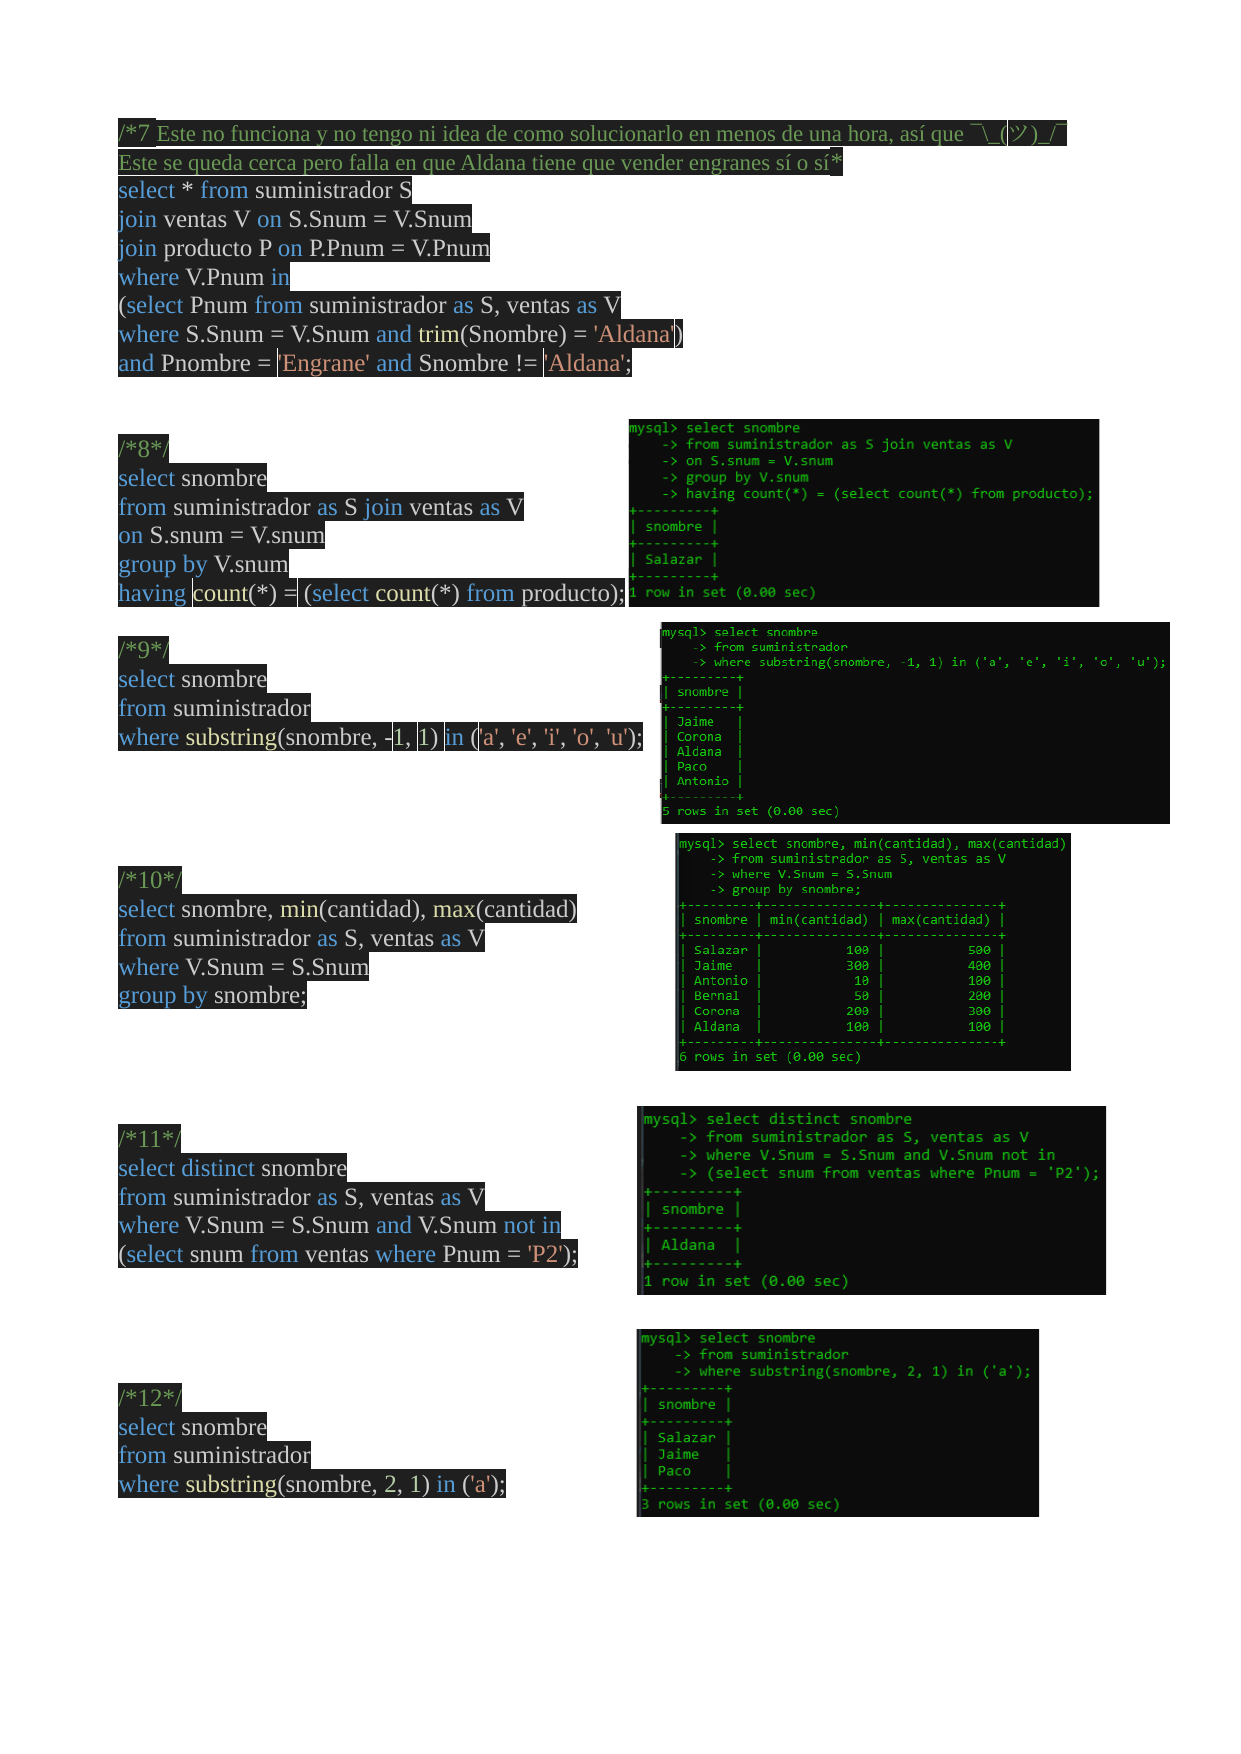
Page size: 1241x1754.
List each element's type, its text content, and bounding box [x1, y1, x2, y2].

text from suministrador [118, 693, 659, 722]
text group by V.snum [118, 549, 628, 578]
picture [628, 419, 1100, 607]
text [1040, 1383, 1122, 1412]
text group by snombre; [118, 981, 675, 1009]
text from suministrador as S, ventas as V [118, 923, 675, 952]
text [1071, 894, 1122, 923]
text on S.snum = V.snum [118, 521, 628, 549]
text [1100, 549, 1122, 578]
text where V.Snum = S.Snum and V.Snum not in [118, 1211, 637, 1239]
text select distinct snombre [118, 1153, 637, 1182]
text [1100, 434, 1122, 463]
text /*12*/ [118, 1383, 636, 1412]
text select * from suministrador S [118, 176, 1122, 204]
text [1100, 521, 1122, 549]
text [1040, 1469, 1122, 1498]
picture [636, 1329, 1040, 1517]
text [1071, 866, 1122, 894]
text having count(*) = (select count(*) from producto); [118, 578, 628, 607]
text select snombre [118, 463, 628, 492]
text from suministrador [118, 1441, 636, 1469]
text where S.Snum = V.Snum and trim(Snombre) = 'Aldana') [118, 319, 1122, 348]
text where V.Pnum in [118, 262, 1122, 291]
picture [659, 622, 1170, 824]
text from suministrador as S join ventas as V [118, 492, 628, 521]
text join producto P on P.Pnum = V.Pnum [118, 233, 1122, 262]
text [1107, 1124, 1122, 1153]
text [1040, 1441, 1122, 1469]
text select snombre, min(cantidad), max(cantidad) [118, 894, 675, 923]
text (select Pnum from suministrador as S, ventas as V [118, 291, 1122, 319]
text (select snum from ventas where Pnum = 'P2'); [118, 1239, 637, 1268]
text and Pnombre = 'Engrane' and Snombre != 'Aldana'; [118, 348, 1122, 377]
text select snombre [118, 664, 659, 693]
text /*9*/ [118, 636, 659, 664]
text [1071, 923, 1122, 952]
text from suministrador as S, ventas as V [118, 1182, 637, 1211]
picture [675, 833, 1071, 1071]
text [1040, 1412, 1122, 1441]
text [1071, 952, 1122, 981]
text where substring(snombre, -1, 1) in ('a', 'e', 'i', 'o', 'u'); [118, 722, 659, 751]
picture [637, 1106, 1107, 1295]
text /*11*/ [118, 1124, 637, 1153]
text /*7 Este no funciona y no tengo ni idea de como solucionarlo en menos de una hora, así que ¯\_(ツ)_/¯ [118, 118, 1122, 147]
text /*8*/ [118, 434, 628, 463]
text /*10*/ [118, 866, 675, 894]
text select snombre [118, 1412, 636, 1441]
text Este se queda cerca pero falla en que Aldana tiene que vender engranes sí o sí* [118, 147, 1122, 176]
text join ventas V on S.Snum = V.Snum [118, 204, 1122, 233]
text [1100, 463, 1122, 492]
text where substring(snombre, 2, 1) in ('a'); [118, 1469, 636, 1498]
text [1071, 981, 1122, 1009]
text where V.Snum = S.Snum [118, 952, 675, 981]
